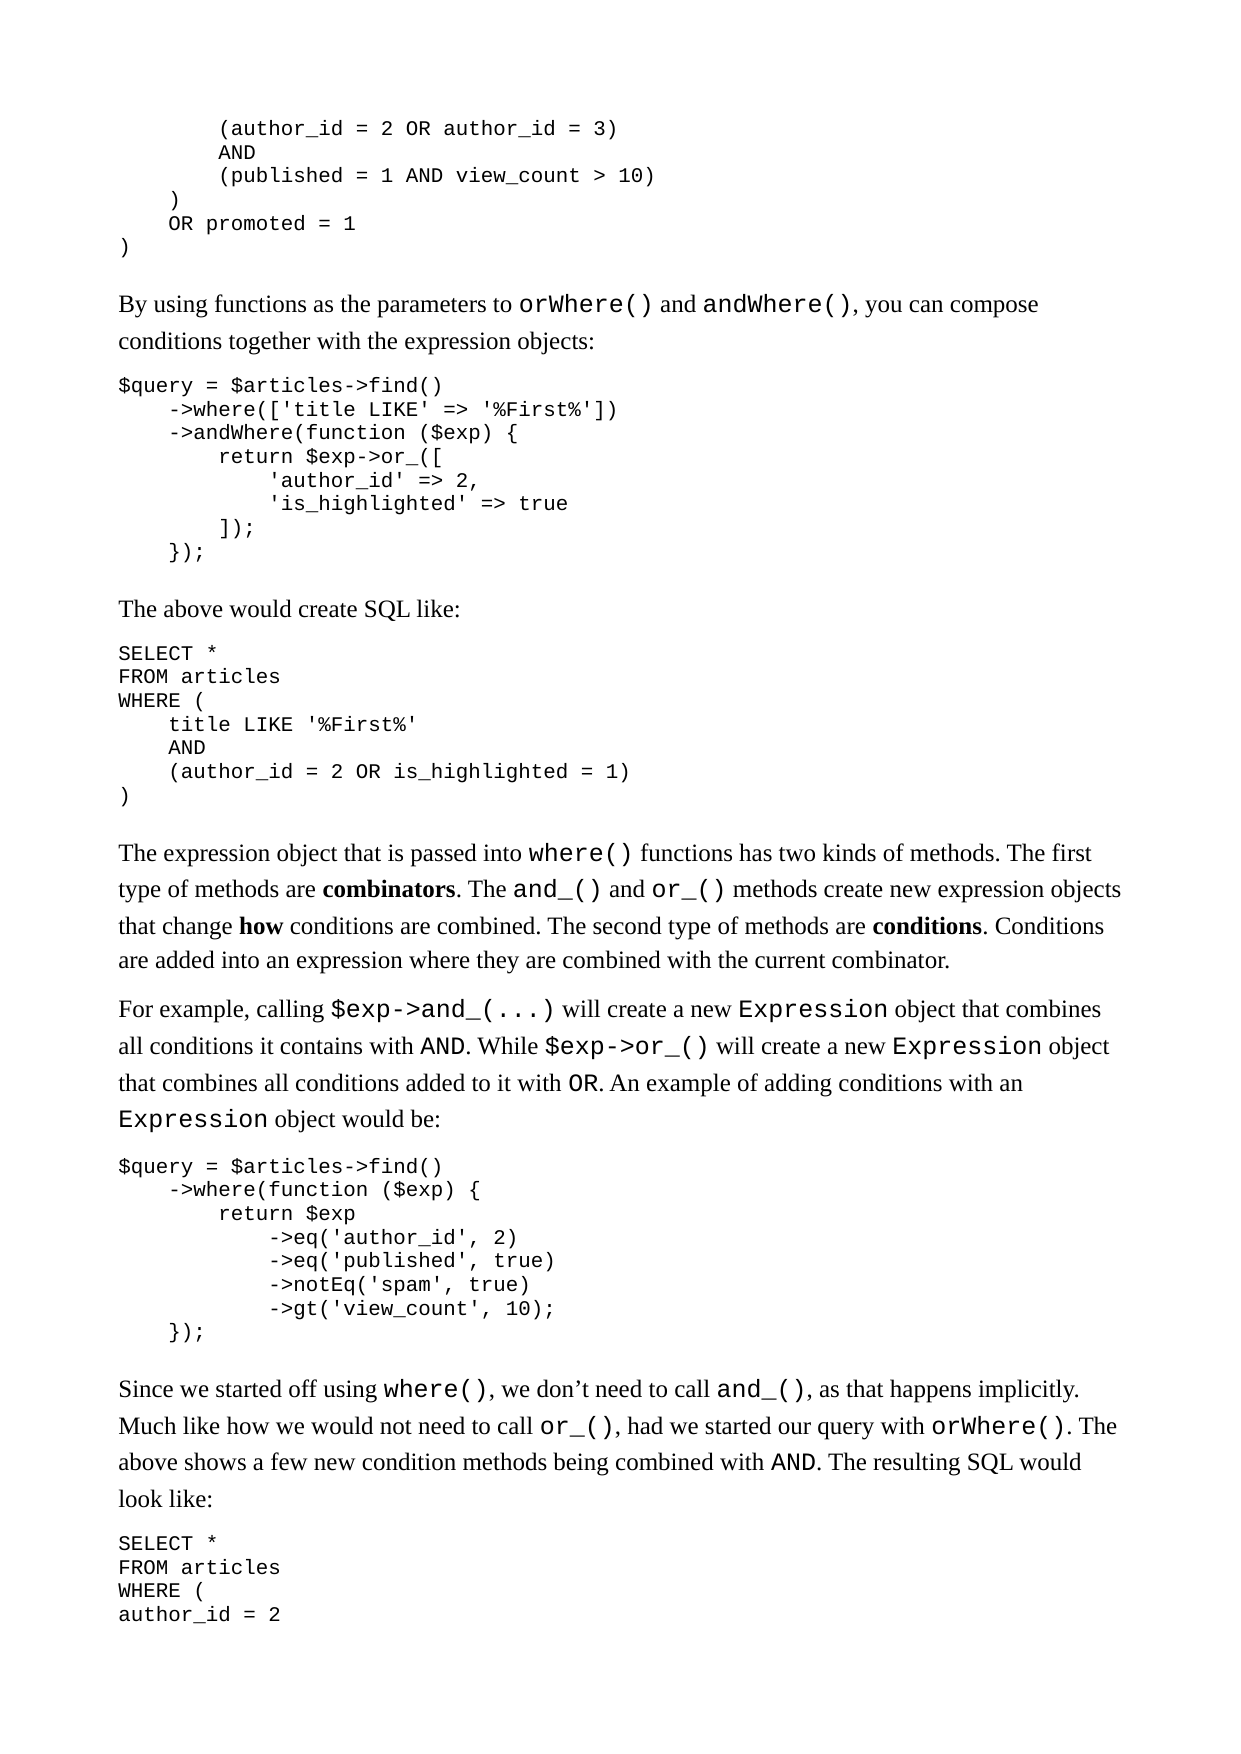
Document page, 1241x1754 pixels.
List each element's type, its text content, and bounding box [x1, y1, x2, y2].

text AND [118, 142, 1122, 165]
text author_id = 2 [118, 1604, 1122, 1628]
text FROM articles [118, 666, 1122, 690]
text WHERE ( [118, 690, 1122, 714]
text OR promoted = 1 [118, 213, 1122, 236]
text ->eq('published', true) [118, 1250, 1122, 1274]
text The expression object that is passed into where() functions has two kinds of methods. The first type of methods are combinators. The and_() and or_() methods create new expression objects that change how conditions are combined. The second type of methods are conditions. Conditions are added into an expression where they are combined with the current combinator. [118, 838, 1122, 974]
text WHERE ( [118, 1580, 1122, 1604]
text ->where(function ($exp) { [118, 1179, 1122, 1203]
text ) [118, 189, 1122, 213]
text SELECT * [118, 643, 1122, 666]
text ) [118, 785, 1122, 808]
text ->gt('view_count', 10); [118, 1298, 1122, 1321]
text $query = $articles->find() [118, 375, 1122, 399]
text ->eq('author_id', 2) [118, 1227, 1122, 1250]
text 'is_highlighted' => true [118, 493, 1122, 517]
text (author_id = 2 OR is_highlighted = 1) [118, 761, 1122, 785]
text (published = 1 AND view_count > 10) [118, 165, 1122, 189]
text ->notEq('spam', true) [118, 1274, 1122, 1298]
text The above would create SQL like: [118, 594, 1122, 622]
text title LIKE '%First%' [118, 714, 1122, 737]
text }); [118, 541, 1122, 564]
text ->where(['title LIKE' => '%First%']) [118, 399, 1122, 422]
text return $exp->or_([ [118, 446, 1122, 470]
text ) [118, 236, 1122, 260]
text ]); [118, 517, 1122, 541]
text 'author_id' => 2, [118, 470, 1122, 493]
text AND [118, 737, 1122, 761]
text $query = $articles->find() [118, 1156, 1122, 1179]
text By using functions as the parameters to orWhere() and andWhere(), you can compose conditions together with the expression objects: [118, 289, 1122, 355]
text SELECT * [118, 1533, 1122, 1557]
text Since we started off using where(), we don’t need to call and_(), as that happens implicitly. Much like how we would not need to call or_(), had we started our query with orWhere(). The above shows a few new condition methods being combined with AND. The resulting SQL would look like: [118, 1374, 1122, 1513]
text return $exp [118, 1203, 1122, 1227]
text (author_id = 2 OR author_id = 3) [118, 118, 1122, 142]
text For example, calling $exp->and_(...) will create a new Expression object that combines all conditions it contains with AND. While $exp->or_() will create a new Expression object that combines all conditions added to it with OR. An example of adding conditions with an Expression object would be: [118, 994, 1122, 1135]
text FROM articles [118, 1557, 1122, 1580]
text ->andWhere(function ($exp) { [118, 422, 1122, 446]
text }); [118, 1321, 1122, 1345]
